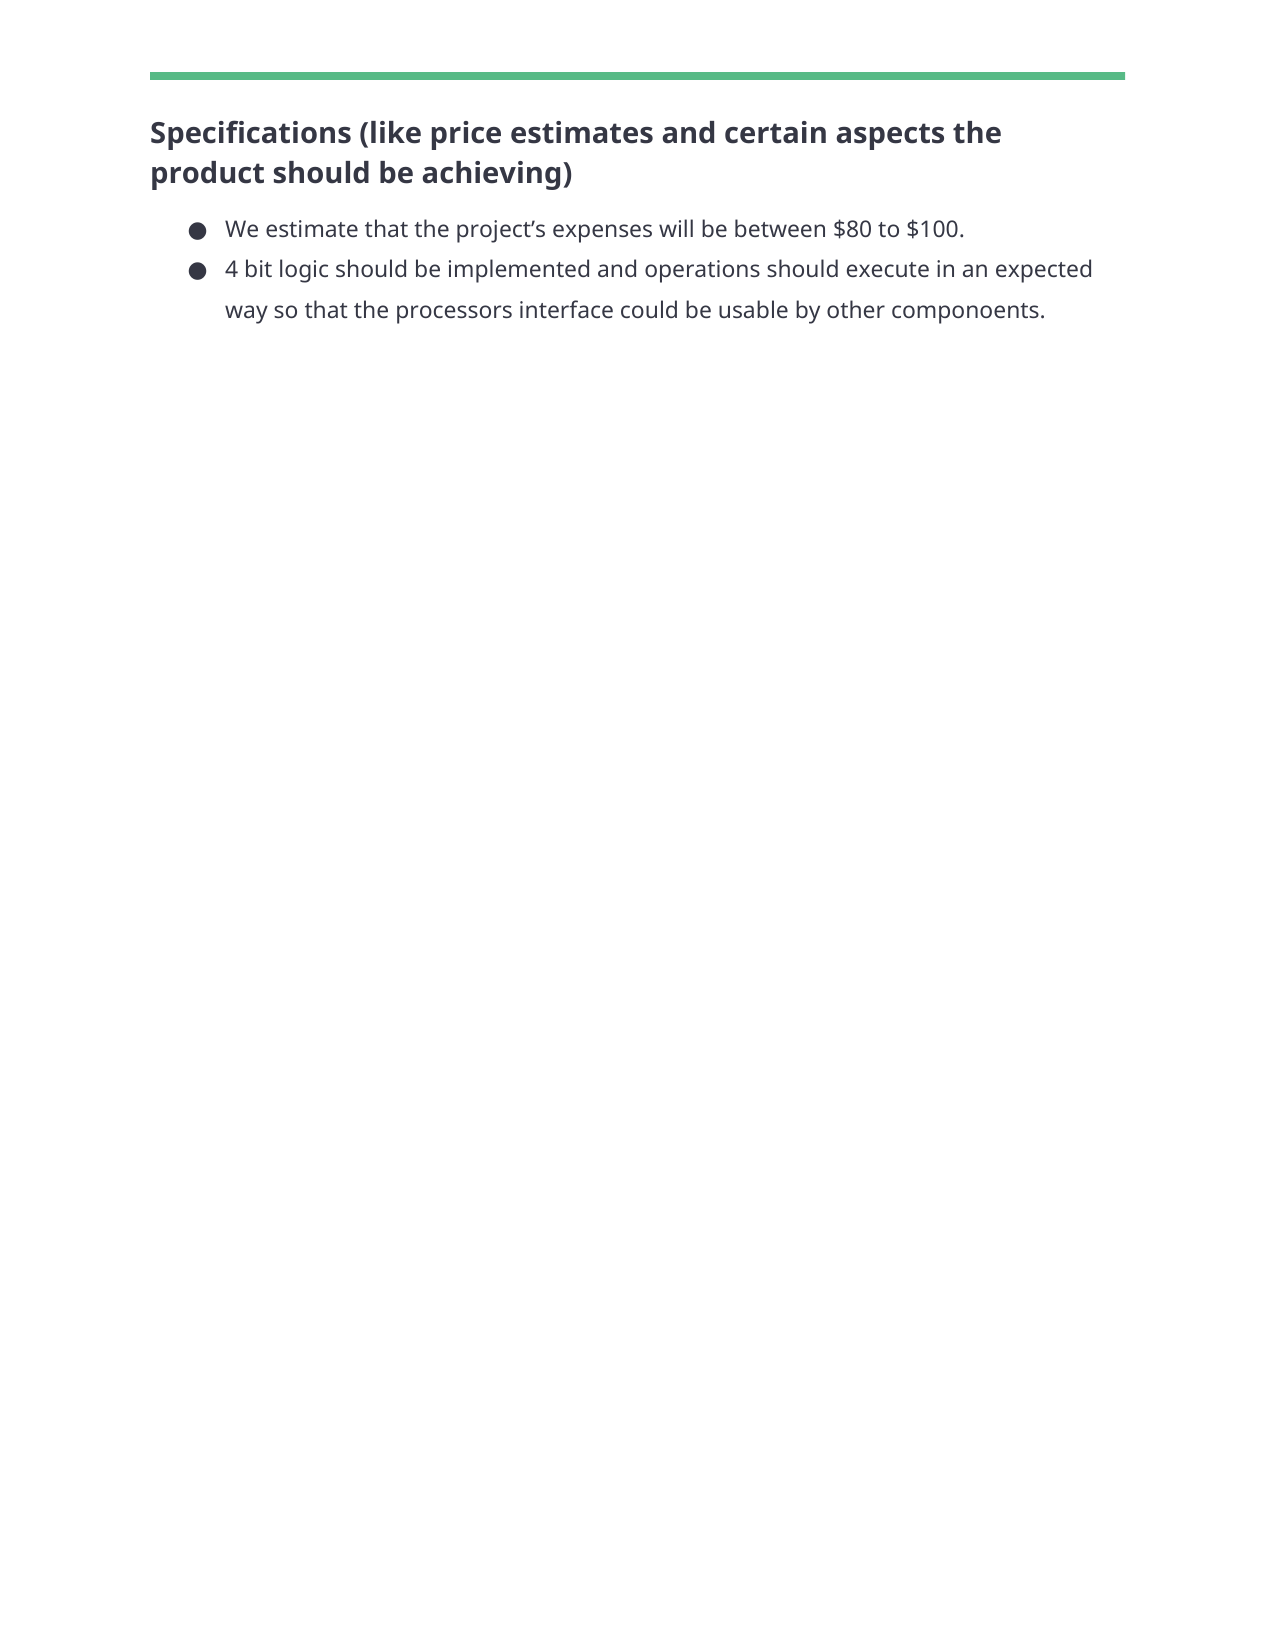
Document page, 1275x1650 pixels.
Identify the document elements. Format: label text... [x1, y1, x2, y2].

picture [150, 72, 1125, 80]
list 4 bit logic should be implemented and operations should execute in an expected way so that the processors interface could be usable by other componoents. [187, 253, 1125, 325]
subtitle Specifications (like price estimates and certain aspects the product should be achieving) [150, 112, 1125, 192]
list We estimate that the project’s expenses will be between $80 to $100. [187, 213, 1125, 244]
